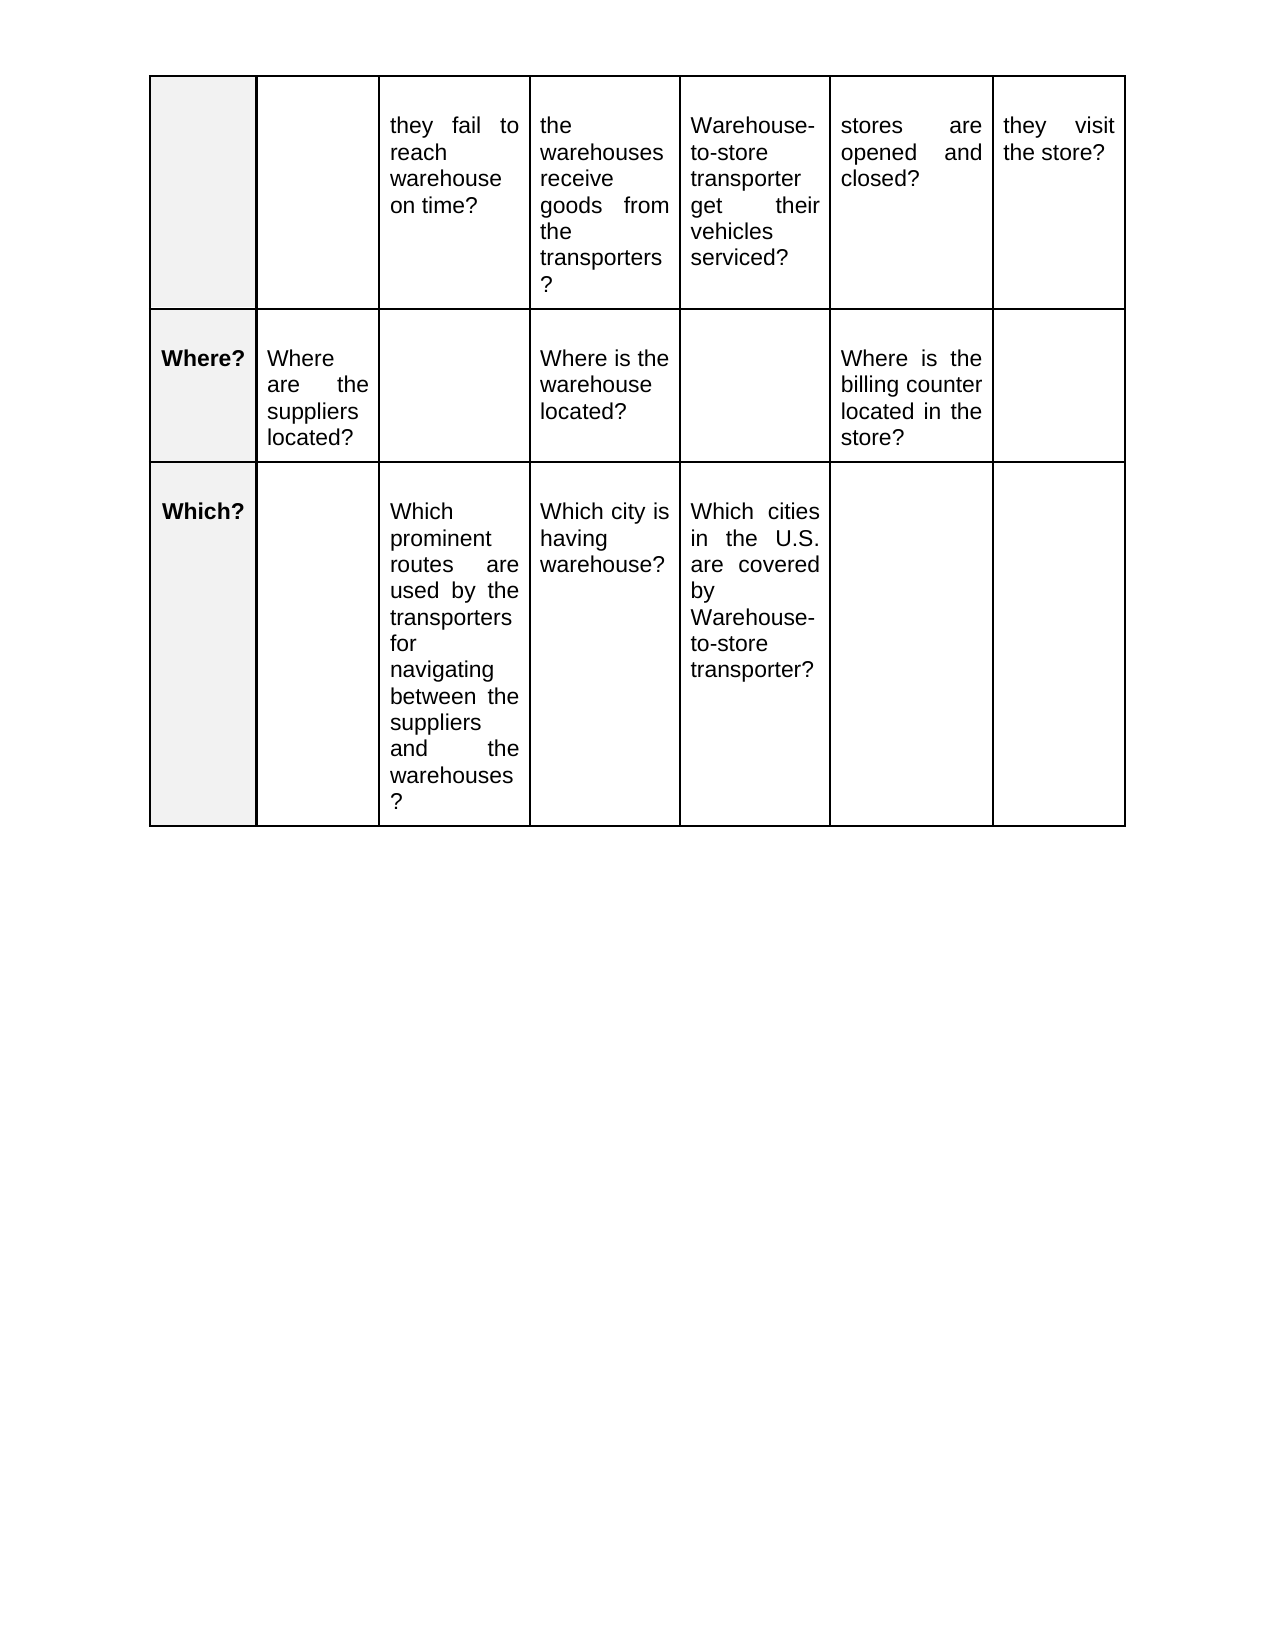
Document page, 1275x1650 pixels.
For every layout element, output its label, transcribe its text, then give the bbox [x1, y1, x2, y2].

table_cell Where are the suppliers located? [258, 310, 378, 461]
table_cell Where? [151, 310, 255, 461]
table_cell [831, 463, 992, 825]
table_cell they fail to reach warehouse on time? [380, 77, 529, 307]
table_cell Where is the warehouse located? [531, 310, 679, 461]
table_cell Warehouse-to-store transporter get their vehicles serviced? [681, 77, 829, 307]
table_cell the warehouses receive goods from the transporters? [531, 77, 679, 307]
table_cell [681, 310, 829, 461]
table_cell Which? [151, 463, 255, 825]
table_cell [994, 310, 1124, 461]
table_cell [380, 310, 529, 461]
table_cell Which cities in the U.S. are covered by Warehouse-to-store transporter? [681, 463, 829, 825]
table_cell Where is the billing counter located in the store? [831, 310, 992, 461]
table_cell [258, 77, 378, 307]
table_cell stores are opened and closed? [831, 77, 992, 307]
table_cell [151, 77, 255, 307]
table_cell they visit the store? [994, 77, 1124, 307]
table_cell [258, 463, 378, 825]
table_cell Which prominent routes are used by the transporters for navigating between the suppliers and the warehouses? [380, 463, 529, 825]
table_cell Which city is having warehouse? [531, 463, 679, 825]
table_cell [994, 463, 1124, 825]
